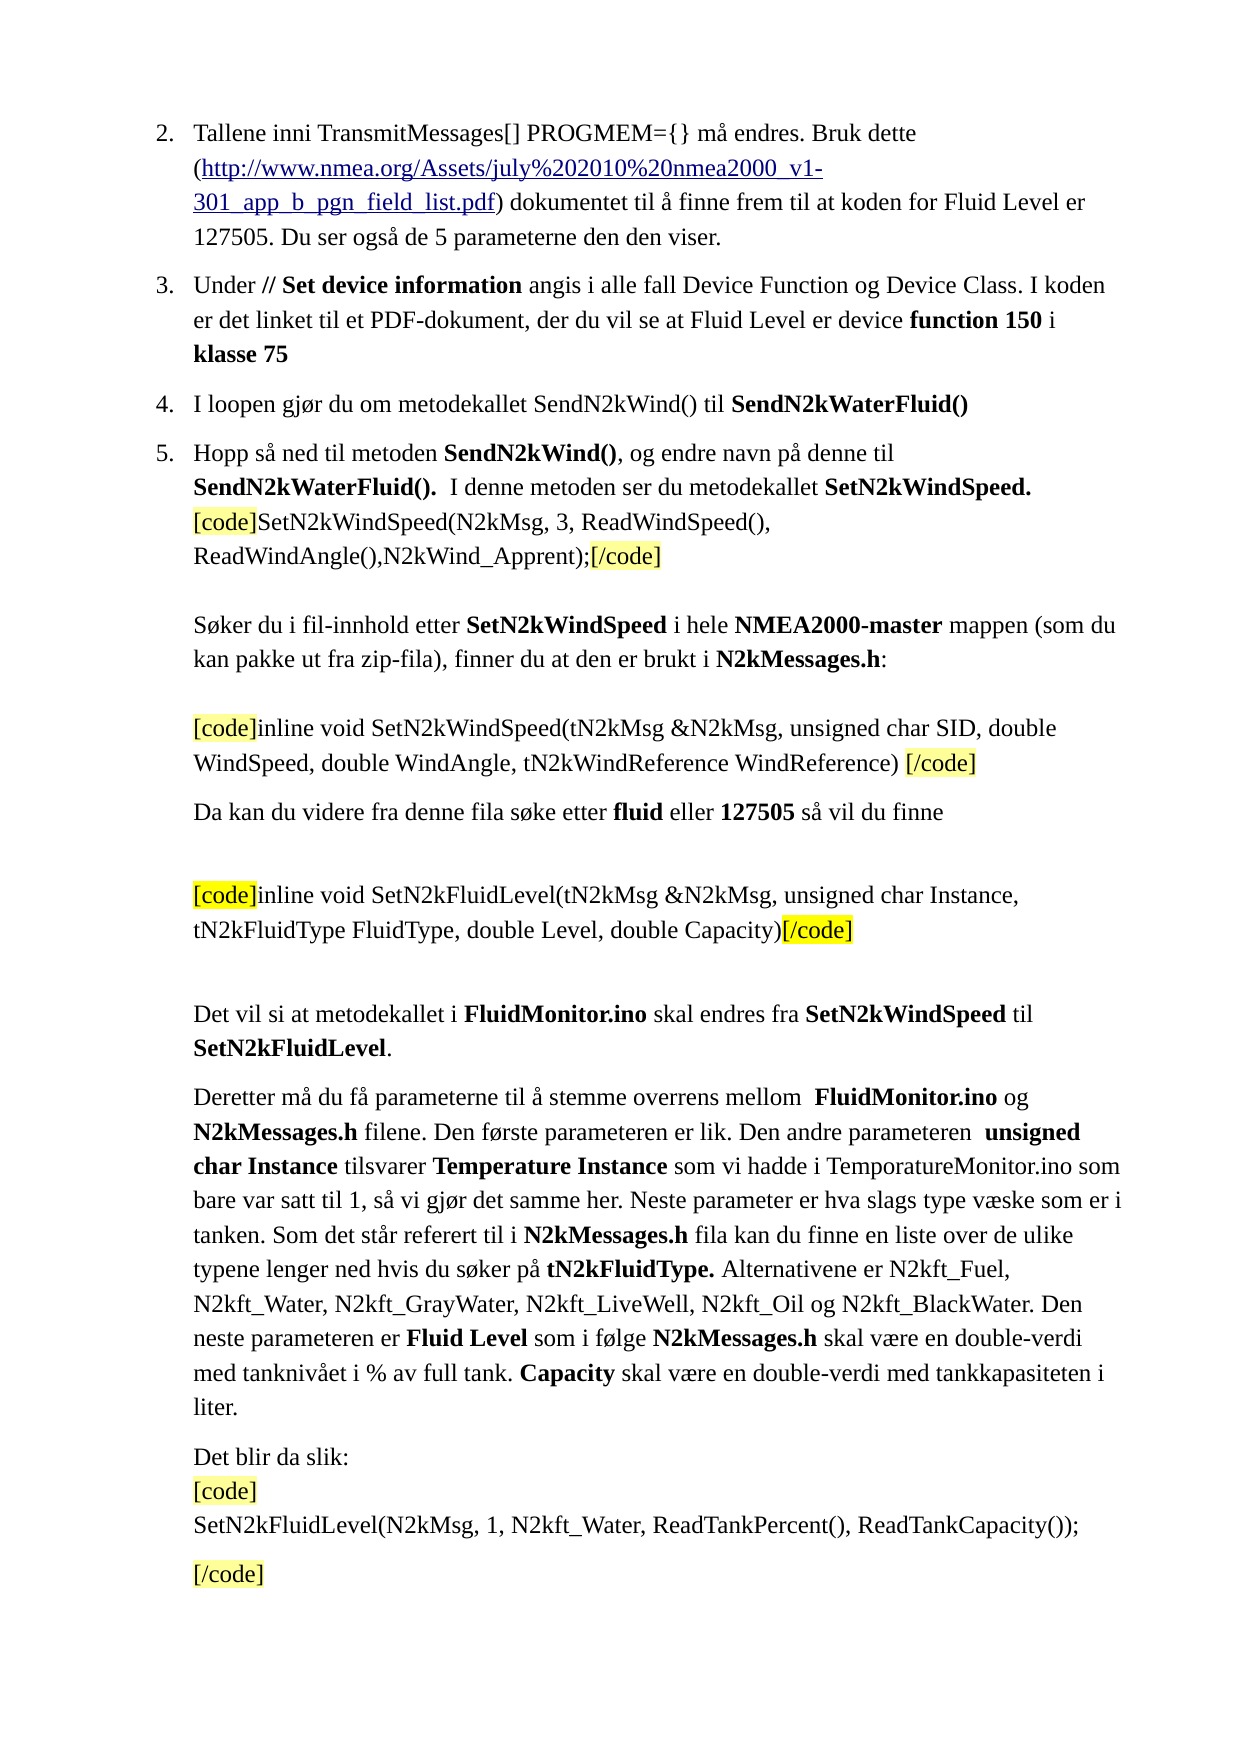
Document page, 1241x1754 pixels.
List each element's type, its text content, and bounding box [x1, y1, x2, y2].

list Tallene inni TransmitMessages[] PROGMEM={} må endres. Bruk dette (http://www.nmea.org/Assets/july%202010%20nmea2000_v1-301_app_b_pgn_field_list.pdf) dokumentet til å finne frem til at koden for Fluid Level er 127505. Du ser også de 5 parameterne den den viser. [156, 118, 1122, 250]
list [/code] [156, 1559, 1122, 1623]
list Det blir da slik: [code] SetN2kFluidLevel(N2kMsg, 1, N2kft_Water, ReadTankPercent(), ReadTankCapacity()); [156, 1442, 1122, 1539]
list Under // Set device information angis i alle fall Device Function og Device Class. I koden er det linket til et PDF-dokument, der du vil se at Fluid Level er device function 150 i klasse 75 [156, 271, 1122, 368]
list Da kan du videre fra denne fila søke etter fluid eller 127505 så vil du finne [156, 797, 1122, 860]
list Deretter må du få parameterne til å stemme overrens mellom FluidMonitor.ino og N2kMessages.h filene. Den første parameteren er lik. Den andre parameteren unsigned char Instance tilsvarer Temperature Instance som vi hadde i TemporatureMonitor.ino som bare var satt til 1, så vi gjør det samme her. Neste parameter er hva slags type væske som er i tanken. Som det står referert til i N2kMessages.h fila kan du finne en liste over de ulike typene lenger ned hvis du søker på tN2kFluidType. Alternativene er N2kft_Fuel, N2kft_Water, N2kft_GrayWater, N2kft_LiveWell, N2kft_Oil og N2kft_BlackWater. Den neste parameteren er Fluid Level som i følge N2kMessages.h skal være en double-verdi med tanknivået i % av full tank. Capacity skal være en double-verdi med tankkapasiteten i liter. [156, 1082, 1122, 1421]
list [code]inline void SetN2kFluidLevel(tN2kMsg &N2kMsg, unsigned char Instance, tN2kFluidType FluidType, double Level, double Capacity)[/code] [156, 881, 1122, 978]
list I loopen gjør du om metodekallet SendN2kWind() til SendN2kWaterFluid() [156, 389, 1122, 417]
list Det vil si at metodekallet i FluidMonitor.ino skal endres fra SetN2kWindSpeed til SetN2kFluidLevel. [156, 999, 1122, 1062]
list Hopp så ned til metoden SendN2kWind(), og endre navn på denne til SendN2kWaterFluid(). I denne metoden ser du metodekallet SetN2kWindSpeed. [code]SetN2kWindSpeed(N2kMsg, 3, ReadWindSpeed(), ReadWindAngle(),N2kWind_Apprent);[/code] Søker du i fil-innhold etter SetN2kWindSpeed i hele NMEA2000-master mappen (som du kan pakke ut fra zip-fila), finner du at den er brukt i N2kMessages.h: [code]inline void SetN2kWindSpeed(tN2kMsg &N2kMsg, unsigned char SID, double WindSpeed, double WindAngle, tN2kWindReference WindReference) [/code] [156, 438, 1122, 777]
